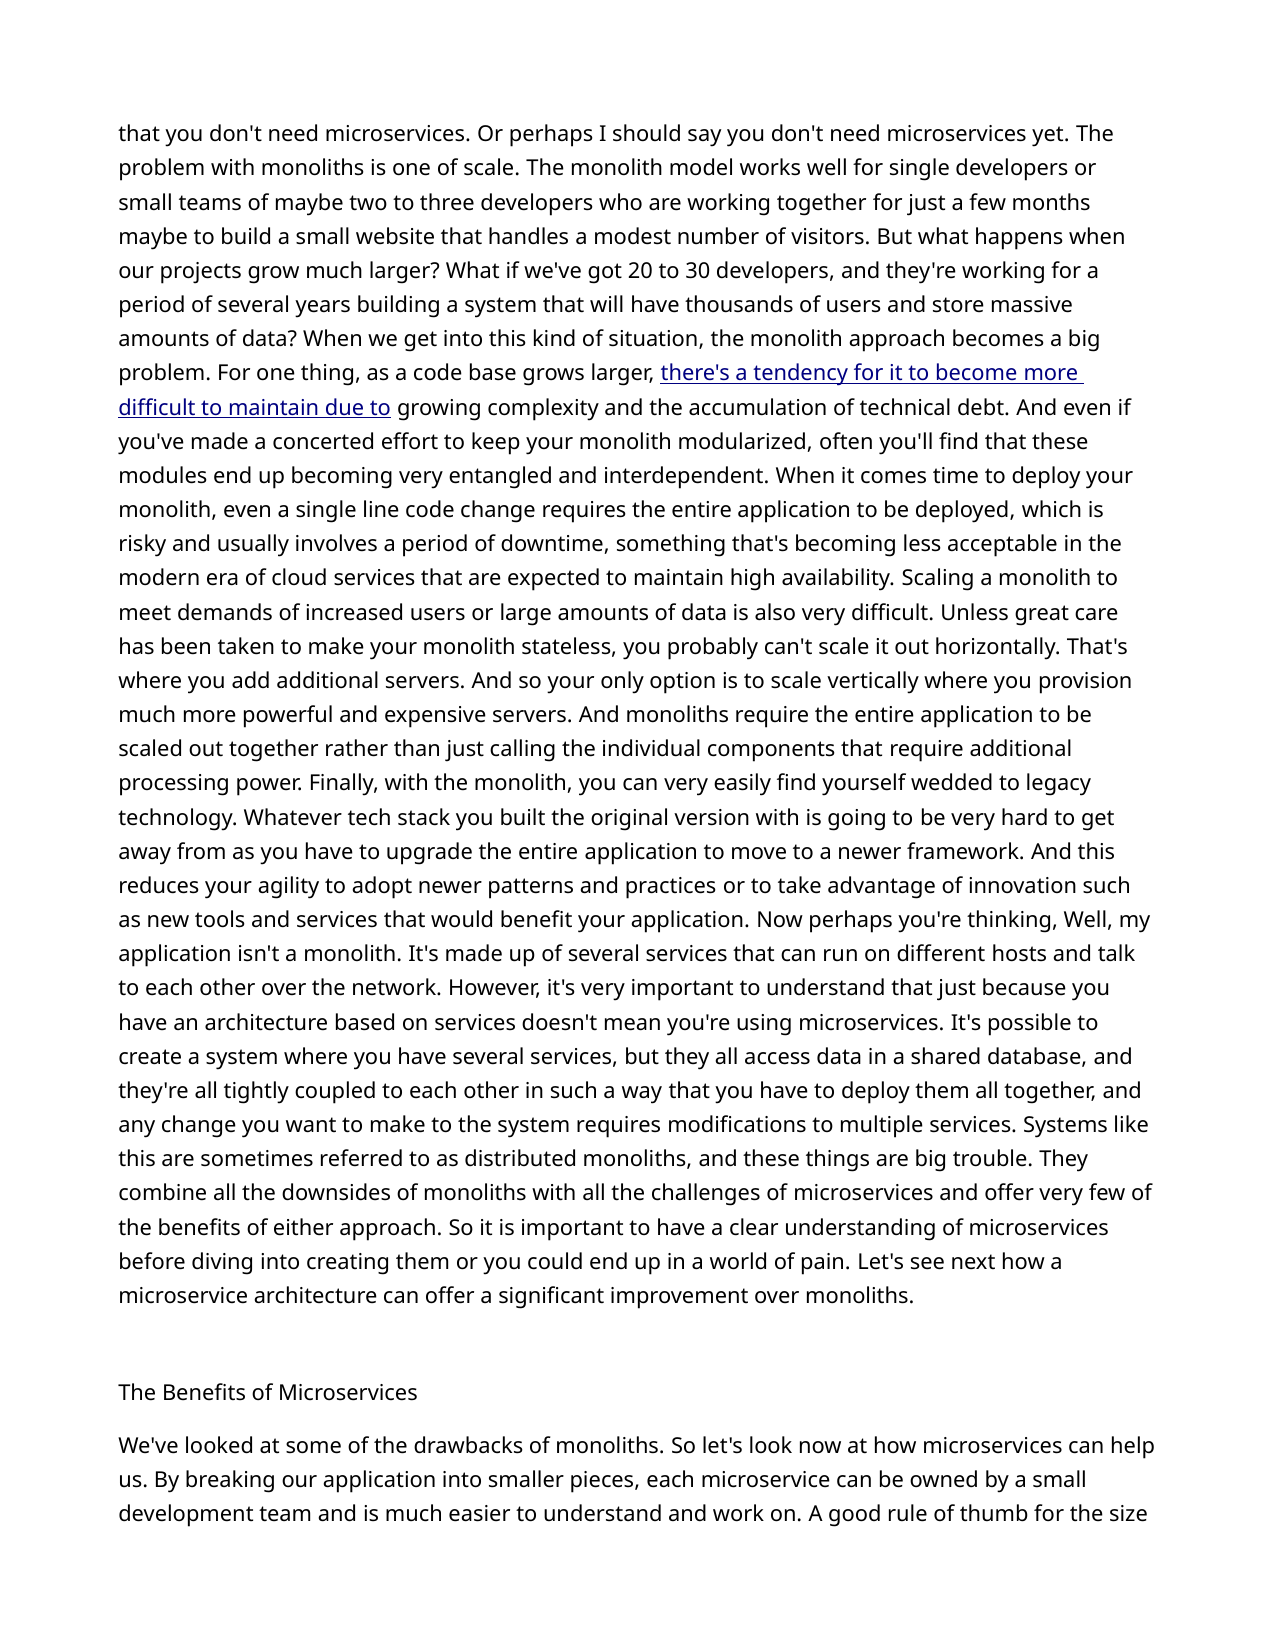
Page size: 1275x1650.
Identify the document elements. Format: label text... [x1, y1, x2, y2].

text We've looked at some of the drawbacks of monoliths. So let's look now at how microservices can help us. By breaking our application into smaller pieces, each microservice can be owned by a small development team and is much easier to understand and work on. A good rule of thumb for the size [118, 1430, 1157, 1528]
text that you don't need microservices. Or perhaps I should say you don't need microservices yet. The problem with monoliths is one of scale. The monolith model works well for single developers or small teams of maybe two to three developers who are working together for just a few months maybe to build a small website that handles a modest number of visitors. But what happens when our projects grow much larger? What if we've got 20 to 30 developers, and they're working for a period of several years building a system that will have thousands of users and store massive amounts of data? When we get into this kind of situation, the monolith approach becomes a big problem. For one thing, as a code base grows larger, there's a tendency for it to become more difficult to maintain due to growing complexity and the accumulation of technical debt. And even if you've made a concerted effort to keep your monolith modularized, often you'll find that these modules end up becoming very entangled and interdependent. When it comes time to deploy your monolith, even a single line code change requires the entire application to be deployed, which is risky and usually involves a period of downtime, something that's becoming less acceptable in the modern era of cloud services that are expected to maintain high availability. Scaling a monolith to meet demands of increased users or large amounts of data is also very difficult. Unless great care has been taken to make your monolith stateless, you probably can't scale it out horizontally. That's where you add additional servers. And so your only option is to scale vertically where you provision much more powerful and expensive servers. And monoliths require the entire application to be scaled out together rather than just calling the individual components that require additional processing power. Finally, with the monolith, you can very easily find yourself wedded to legacy technology. Whatever tech stack you built the original version with is going to be very hard to get away from as you have to upgrade the entire application to move to a newer framework. And this reduces your agility to adopt newer patterns and practices or to take advantage of innovation such as new tools and services that would benefit your application. Now perhaps you're thinking, Well, my application isn't a monolith. It's made up of several services that can run on different hosts and talk to each other over the network. However, it's very important to understand that just because you have an architecture based on services doesn't mean you're using microservices. It's possible to create a system where you have several services, but they all access data in a shared database, and they're all tightly coupled to each other in such a way that you have to deploy them all together, and any change you want to make to the system requires modifications to multiple services. Systems like this are sometimes referred to as distributed monoliths, and these things are big trouble. They combine all the downsides of monoliths with all the challenges of microservices and offer very few of the benefits of either approach. So it is important to have a clear understanding of microservices before diving into creating them or you could end up in a world of pain. Let's see next how a microservice architecture can offer a significant improvement over monoliths. [118, 118, 1157, 1309]
subtitle The Benefits of Microservices [118, 1376, 1157, 1406]
